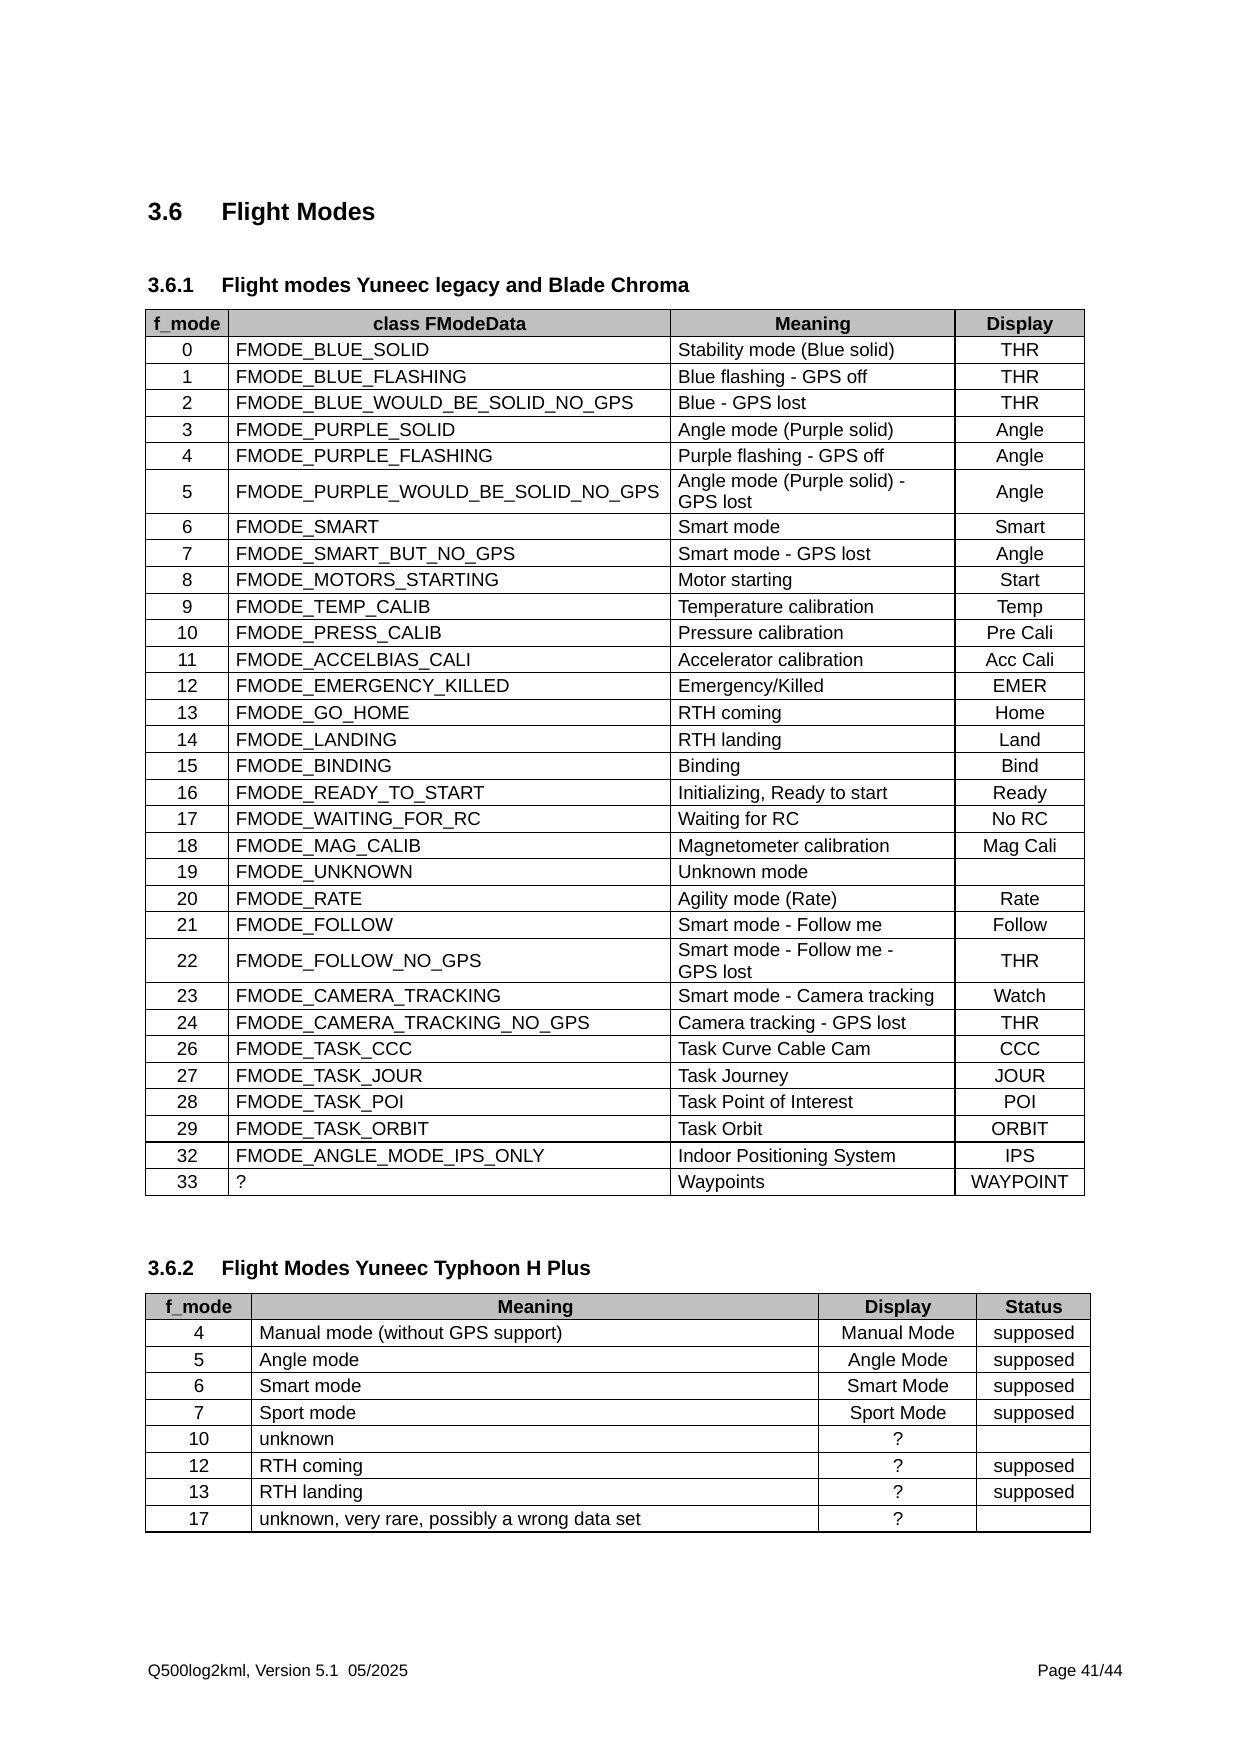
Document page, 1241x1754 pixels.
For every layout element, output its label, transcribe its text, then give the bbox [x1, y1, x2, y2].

table_cell 10 [146, 1426, 251, 1452]
table_cell JOUR [956, 1063, 1084, 1088]
table_cell RTH landing [671, 726, 954, 752]
table_cell FMODE_UNKNOWN [229, 859, 670, 885]
table_cell 2 [146, 390, 228, 416]
table_cell FMODE_MAG_CALIB [229, 833, 670, 858]
table_cell FMODE_LANDING [229, 726, 670, 752]
table_cell 1 [146, 364, 228, 389]
table_cell FMODE_READY_TO_START [229, 780, 670, 805]
table_cell supposed [977, 1479, 1090, 1505]
table_cell Agility mode (Rate) [671, 886, 954, 911]
table_cell Land [956, 726, 1084, 752]
table_cell 22 [146, 939, 228, 982]
table_cell 0 [146, 337, 228, 362]
table_cell 26 [146, 1036, 228, 1062]
table_cell RTH coming [252, 1453, 818, 1478]
table_cell 5 [146, 1347, 251, 1372]
table_cell 10 [146, 620, 228, 646]
table_cell Magnetometer calibration [671, 833, 954, 858]
table_cell 23 [146, 983, 228, 1008]
table_cell [977, 1426, 1090, 1452]
table_header Meaning [252, 1294, 818, 1319]
table_cell Acc Cali [956, 647, 1084, 672]
table_cell IPS [956, 1143, 1084, 1168]
table_cell FMODE_TASK_JOUR [229, 1063, 670, 1088]
table_cell THR [956, 1010, 1084, 1035]
subtitle Flight Modes Yuneec Typhoon H Plus [148, 1256, 1093, 1280]
table_cell FMODE_RATE [229, 886, 670, 911]
table_cell FMODE_ACCELBIAS_CALI [229, 647, 670, 672]
table_header f_mode [146, 1294, 251, 1319]
table_cell FMODE_FOLLOW [229, 912, 670, 938]
table_header f_mode [146, 310, 228, 336]
table_cell 20 [146, 886, 228, 911]
table_cell Smart mode - Camera tracking [671, 983, 954, 1008]
table_cell 4 [146, 1320, 251, 1346]
table_cell FMODE_SMART_BUT_NO_GPS [229, 540, 670, 566]
table_cell Manual mode (without GPS support) [252, 1320, 818, 1346]
table_cell Angle [956, 417, 1084, 442]
table_cell FMODE_TASK_POI [229, 1089, 670, 1115]
table_cell Angle mode (Purple solid) [671, 417, 954, 442]
table_cell Smart mode - GPS lost [671, 540, 954, 566]
table_cell WAYPOINT [956, 1169, 1084, 1194]
table_cell 16 [146, 780, 228, 805]
table_cell [977, 1506, 1090, 1531]
table_header class FModeData [229, 310, 670, 336]
table_cell Angle [956, 443, 1084, 469]
table_cell Smart [956, 514, 1084, 539]
table_cell Angle Mode [819, 1347, 976, 1372]
table_cell unknown, very rare, possibly a wrong data set [252, 1506, 818, 1531]
table_cell Manual Mode [819, 1320, 976, 1346]
table_cell 21 [146, 912, 228, 938]
table_cell ? [819, 1479, 976, 1505]
table_cell Sport mode [252, 1400, 818, 1425]
table_cell 8 [146, 567, 228, 592]
table_cell 11 [146, 647, 228, 672]
table_cell Waiting for RC [671, 806, 954, 832]
table_cell 6 [146, 514, 228, 539]
table_cell 15 [146, 753, 228, 778]
table_cell 18 [146, 833, 228, 858]
table_cell Smart mode [671, 514, 954, 539]
table_cell supposed [977, 1347, 1090, 1372]
table_cell Pressure calibration [671, 620, 954, 646]
table_cell Bind [956, 753, 1084, 778]
table_cell 4 [146, 443, 228, 469]
subtitle Flight modes Yuneec legacy and Blade Chroma [148, 273, 1093, 297]
table_cell Indoor Positioning System [671, 1143, 954, 1168]
table_cell Waypoints [671, 1169, 954, 1194]
table_cell 17 [146, 1506, 251, 1531]
table_cell FMODE_PURPLE_SOLID [229, 417, 670, 442]
table_cell ? [229, 1169, 670, 1194]
table_cell Motor starting [671, 567, 954, 592]
table_cell Smart mode [252, 1373, 818, 1399]
table_cell 7 [146, 1400, 251, 1425]
table_cell FMODE_EMERGENCY_KILLED [229, 673, 670, 699]
table_cell FMODE_PURPLE_FLASHING [229, 443, 670, 469]
table_cell FMODE_GO_HOME [229, 700, 670, 725]
table_cell ? [819, 1506, 976, 1531]
table_cell 28 [146, 1089, 228, 1115]
table_cell Smart mode - Follow me [671, 912, 954, 938]
table_header Meaning [671, 310, 954, 336]
table_cell Binding [671, 753, 954, 778]
table_cell FMODE_MOTORS_STARTING [229, 567, 670, 592]
table_cell Temp [956, 594, 1084, 619]
table_cell Blue flashing - GPS off [671, 364, 954, 389]
table_cell supposed [977, 1453, 1090, 1478]
table_cell 29 [146, 1116, 228, 1141]
subtitle Flight Modes [148, 197, 1093, 225]
table_cell FMODE_CAMERA_TRACKING [229, 983, 670, 1008]
table_cell FMODE_BLUE_SOLID [229, 337, 670, 362]
table_cell Home [956, 700, 1084, 725]
table_cell 33 [146, 1169, 228, 1194]
table_cell FMODE_BLUE_WOULD_BE_SOLID_NO_GPS [229, 390, 670, 416]
table_cell FMODE_TASK_ORBIT [229, 1116, 670, 1141]
table_cell unknown [252, 1426, 818, 1452]
table_cell Blue - GPS lost [671, 390, 954, 416]
table_cell CCC [956, 1036, 1084, 1062]
table_cell 32 [146, 1143, 228, 1168]
table_cell FMODE_CAMERA_TRACKING_NO_GPS [229, 1010, 670, 1035]
table_cell supposed [977, 1320, 1090, 1346]
table_cell supposed [977, 1400, 1090, 1425]
table_cell Temperature calibration [671, 594, 954, 619]
table_cell 12 [146, 1453, 251, 1478]
table_cell Ready [956, 780, 1084, 805]
table_cell THR [956, 939, 1084, 982]
table_cell 13 [146, 1479, 251, 1505]
table_cell Camera tracking - GPS lost [671, 1010, 954, 1035]
table_cell 17 [146, 806, 228, 832]
table_cell 27 [146, 1063, 228, 1088]
table_cell FMODE_PURPLE_WOULD_BE_SOLID_NO_GPS [229, 470, 670, 513]
table_cell Smart Mode [819, 1373, 976, 1399]
table_cell Angle mode [252, 1347, 818, 1372]
table_cell Unknown mode [671, 859, 954, 885]
table_cell ? [819, 1453, 976, 1478]
table_cell [956, 859, 1084, 885]
table_cell 3 [146, 417, 228, 442]
table_cell 14 [146, 726, 228, 752]
table_cell FMODE_ANGLE_MODE_IPS_ONLY [229, 1143, 670, 1168]
table_cell 19 [146, 859, 228, 885]
table_cell THR [956, 364, 1084, 389]
table_cell Rate [956, 886, 1084, 911]
table_cell Task Journey [671, 1063, 954, 1088]
table_cell Initializing, Ready to start [671, 780, 954, 805]
table_header Display [956, 310, 1084, 336]
table_cell FMODE_TASK_CCC [229, 1036, 670, 1062]
table_cell FMODE_WAITING_FOR_RC [229, 806, 670, 832]
table_cell Accelerator calibration [671, 647, 954, 672]
table_cell Purple flashing - GPS off [671, 443, 954, 469]
table_cell 9 [146, 594, 228, 619]
table_cell FMODE_SMART [229, 514, 670, 539]
table_cell EMER [956, 673, 1084, 699]
table_cell FMODE_TEMP_CALIB [229, 594, 670, 619]
table_cell Task Curve Cable Cam [671, 1036, 954, 1062]
table_cell Task Point of Interest [671, 1089, 954, 1115]
table_cell Angle mode (Purple solid) - GPS lost [671, 470, 954, 513]
table_cell 7 [146, 540, 228, 566]
table_cell THR [956, 390, 1084, 416]
table_cell 24 [146, 1010, 228, 1035]
table_cell 5 [146, 470, 228, 513]
table_cell Follow [956, 912, 1084, 938]
table_cell FMODE_BLUE_FLASHING [229, 364, 670, 389]
table_cell Start [956, 567, 1084, 592]
table_cell ORBIT [956, 1116, 1084, 1141]
table_cell Task Orbit [671, 1116, 954, 1141]
table_cell Angle [956, 470, 1084, 513]
table_cell Stability mode (Blue solid) [671, 337, 954, 362]
table_cell Smart mode - Follow me - GPS lost [671, 939, 954, 982]
table_cell POI [956, 1089, 1084, 1115]
table_cell Emergency/Killed [671, 673, 954, 699]
table_cell Mag Cali [956, 833, 1084, 858]
table_cell RTH landing [252, 1479, 818, 1505]
table_cell RTH coming [671, 700, 954, 725]
table_cell Sport Mode [819, 1400, 976, 1425]
table_cell Pre Cali [956, 620, 1084, 646]
table_cell Angle [956, 540, 1084, 566]
table_cell supposed [977, 1373, 1090, 1399]
table_header Status [977, 1294, 1090, 1319]
table_header Display [819, 1294, 976, 1319]
table_cell FMODE_PRESS_CALIB [229, 620, 670, 646]
table_cell Watch [956, 983, 1084, 1008]
table_cell FMODE_BINDING [229, 753, 670, 778]
table_cell FMODE_FOLLOW_NO_GPS [229, 939, 670, 982]
table_cell 12 [146, 673, 228, 699]
table_cell THR [956, 337, 1084, 362]
table_cell 6 [146, 1373, 251, 1399]
table_cell ? [819, 1426, 976, 1452]
table_cell 13 [146, 700, 228, 725]
table_cell No RC [956, 806, 1084, 832]
